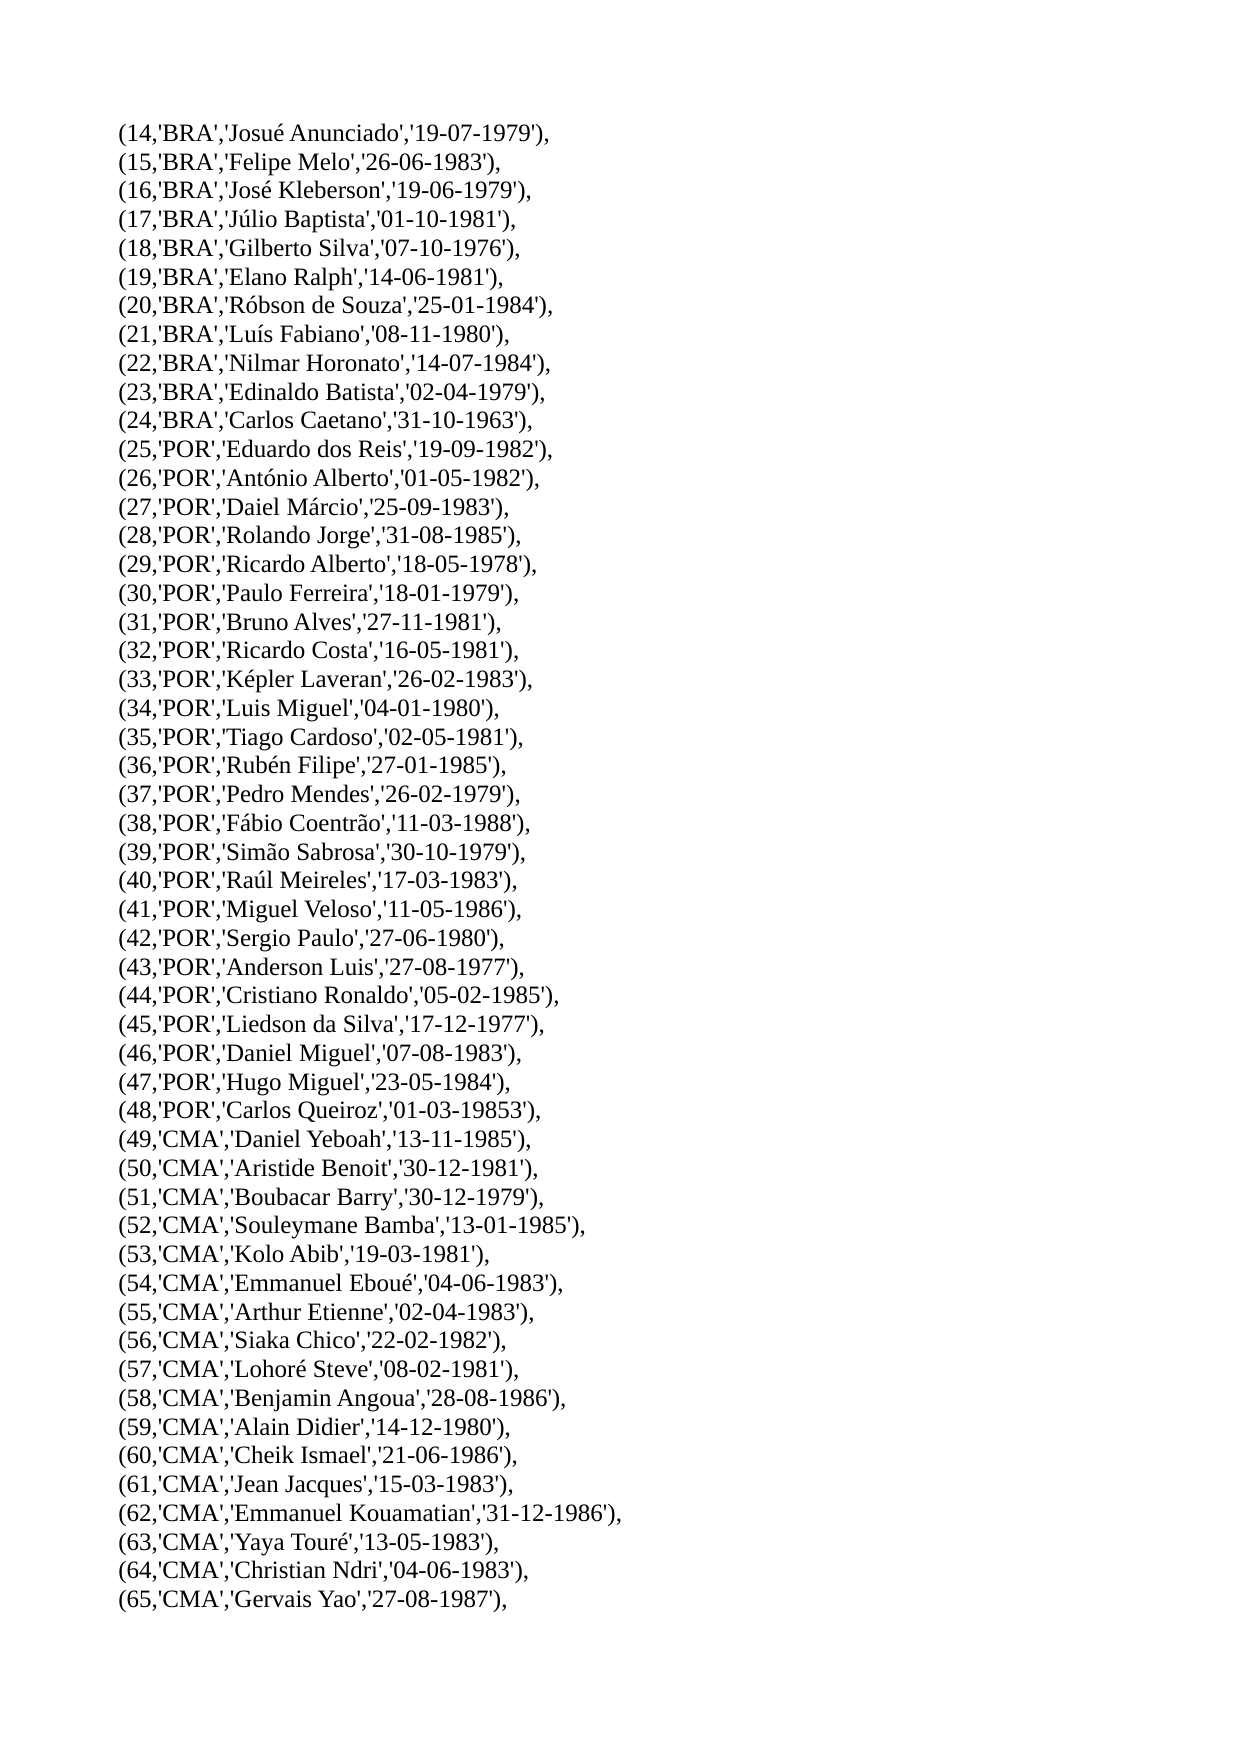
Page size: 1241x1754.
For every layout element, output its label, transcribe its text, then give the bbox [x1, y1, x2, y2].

text (33,'POR','Képler Laveran','26-02-1983'), [118, 664, 1122, 693]
text (22,'BRA','Nilmar Horonato','14-07-1984'), [118, 348, 1122, 377]
text (59,'CMA','Alain Didier','14-12-1980'), [118, 1412, 1122, 1441]
text (60,'CMA','Cheik Ismael','21-06-1986'), [118, 1441, 1122, 1469]
text (34,'POR','Luis Miguel','04-01-1980'), [118, 693, 1122, 722]
text (39,'POR','Simão Sabrosa','30-10-1979'), [118, 837, 1122, 866]
text (54,'CMA','Emmanuel Eboué','04-06-1983'), [118, 1268, 1122, 1297]
text (40,'POR','Raúl Meireles','17-03-1983'), [118, 866, 1122, 894]
text (15,'BRA','Felipe Melo','26-06-1983'), [118, 147, 1122, 176]
text (51,'CMA','Boubacar Barry','30-12-1979'), [118, 1182, 1122, 1211]
text (58,'CMA','Benjamin Angoua','28-08-1986'), [118, 1383, 1122, 1412]
text (53,'CMA','Kolo Abib','19-03-1981'), [118, 1239, 1122, 1268]
text (31,'POR','Bruno Alves','27-11-1981'), [118, 607, 1122, 636]
text (55,'CMA','Arthur Etienne','02-04-1983'), [118, 1297, 1122, 1326]
text (19,'BRA','Elano Ralph','14-06-1981'), [118, 262, 1122, 291]
text (38,'POR','Fábio Coentrão','11-03-1988'), [118, 808, 1122, 837]
text (16,'BRA','José Kleberson','19-06-1979'), [118, 176, 1122, 204]
text (63,'CMA','Yaya Touré','13-05-1983'), [118, 1527, 1122, 1556]
text (45,'POR','Liedson da Silva','17-12-1977'), [118, 1009, 1122, 1038]
text (32,'POR','Ricardo Costa','16-05-1981'), [118, 636, 1122, 664]
text (37,'POR','Pedro Mendes','26-02-1979'), [118, 779, 1122, 808]
text (48,'POR','Carlos Queiroz','01-03-19853'), [118, 1096, 1122, 1124]
text (44,'POR','Cristiano Ronaldo','05-02-1985'), [118, 981, 1122, 1009]
text (62,'CMA','Emmanuel Kouamatian','31-12-1986'), [118, 1498, 1122, 1527]
text (18,'BRA','Gilberto Silva','07-10-1976'), [118, 233, 1122, 262]
text (20,'BRA','Róbson de Souza','25-01-1984'), [118, 291, 1122, 319]
text (30,'POR','Paulo Ferreira','18-01-1979'), [118, 578, 1122, 607]
text (28,'POR','Rolando Jorge','31-08-1985'), [118, 521, 1122, 549]
text (17,'BRA','Júlio Baptista','01-10-1981'), [118, 204, 1122, 233]
text (14,'BRA','Josué Anunciado','19-07-1979'), [118, 118, 1122, 147]
text (49,'CMA','Daniel Yeboah','13-11-1985'), [118, 1124, 1122, 1153]
text (25,'POR','Eduardo dos Reis','19-09-1982'), [118, 434, 1122, 463]
text (42,'POR','Sergio Paulo','27-06-1980'), [118, 923, 1122, 952]
text (23,'BRA','Edinaldo Batista','02-04-1979'), [118, 377, 1122, 406]
text (21,'BRA','Luís Fabiano','08-11-1980'), [118, 319, 1122, 348]
text (52,'CMA','Souleymane Bamba','13-01-1985'), [118, 1211, 1122, 1239]
text (50,'CMA','Aristide Benoit','30-12-1981'), [118, 1153, 1122, 1182]
text (35,'POR','Tiago Cardoso','02-05-1981'), [118, 722, 1122, 751]
text (27,'POR','Daiel Márcio','25-09-1983'), [118, 492, 1122, 521]
text (29,'POR','Ricardo Alberto','18-05-1978'), [118, 549, 1122, 578]
text (46,'POR','Daniel Miguel','07-08-1983'), [118, 1038, 1122, 1067]
text (43,'POR','Anderson Luis','27-08-1977'), [118, 952, 1122, 981]
text (64,'CMA','Christian Ndri','04-06-1983'), [118, 1556, 1122, 1584]
text (26,'POR','António Alberto','01-05-1982'), [118, 463, 1122, 492]
text (47,'POR','Hugo Miguel','23-05-1984'), [118, 1067, 1122, 1096]
text (56,'CMA','Siaka Chico','22-02-1982'), [118, 1326, 1122, 1354]
text (57,'CMA','Lohoré Steve','08-02-1981'), [118, 1354, 1122, 1383]
text (65,'CMA','Gervais Yao','27-08-1987'), [118, 1584, 1122, 1613]
text (41,'POR','Miguel Veloso','11-05-1986'), [118, 894, 1122, 923]
text (36,'POR','Rubén Filipe','27-01-1985'), [118, 751, 1122, 779]
text (24,'BRA','Carlos Caetano','31-10-1963'), [118, 406, 1122, 434]
text (61,'CMA','Jean Jacques','15-03-1983'), [118, 1469, 1122, 1498]
